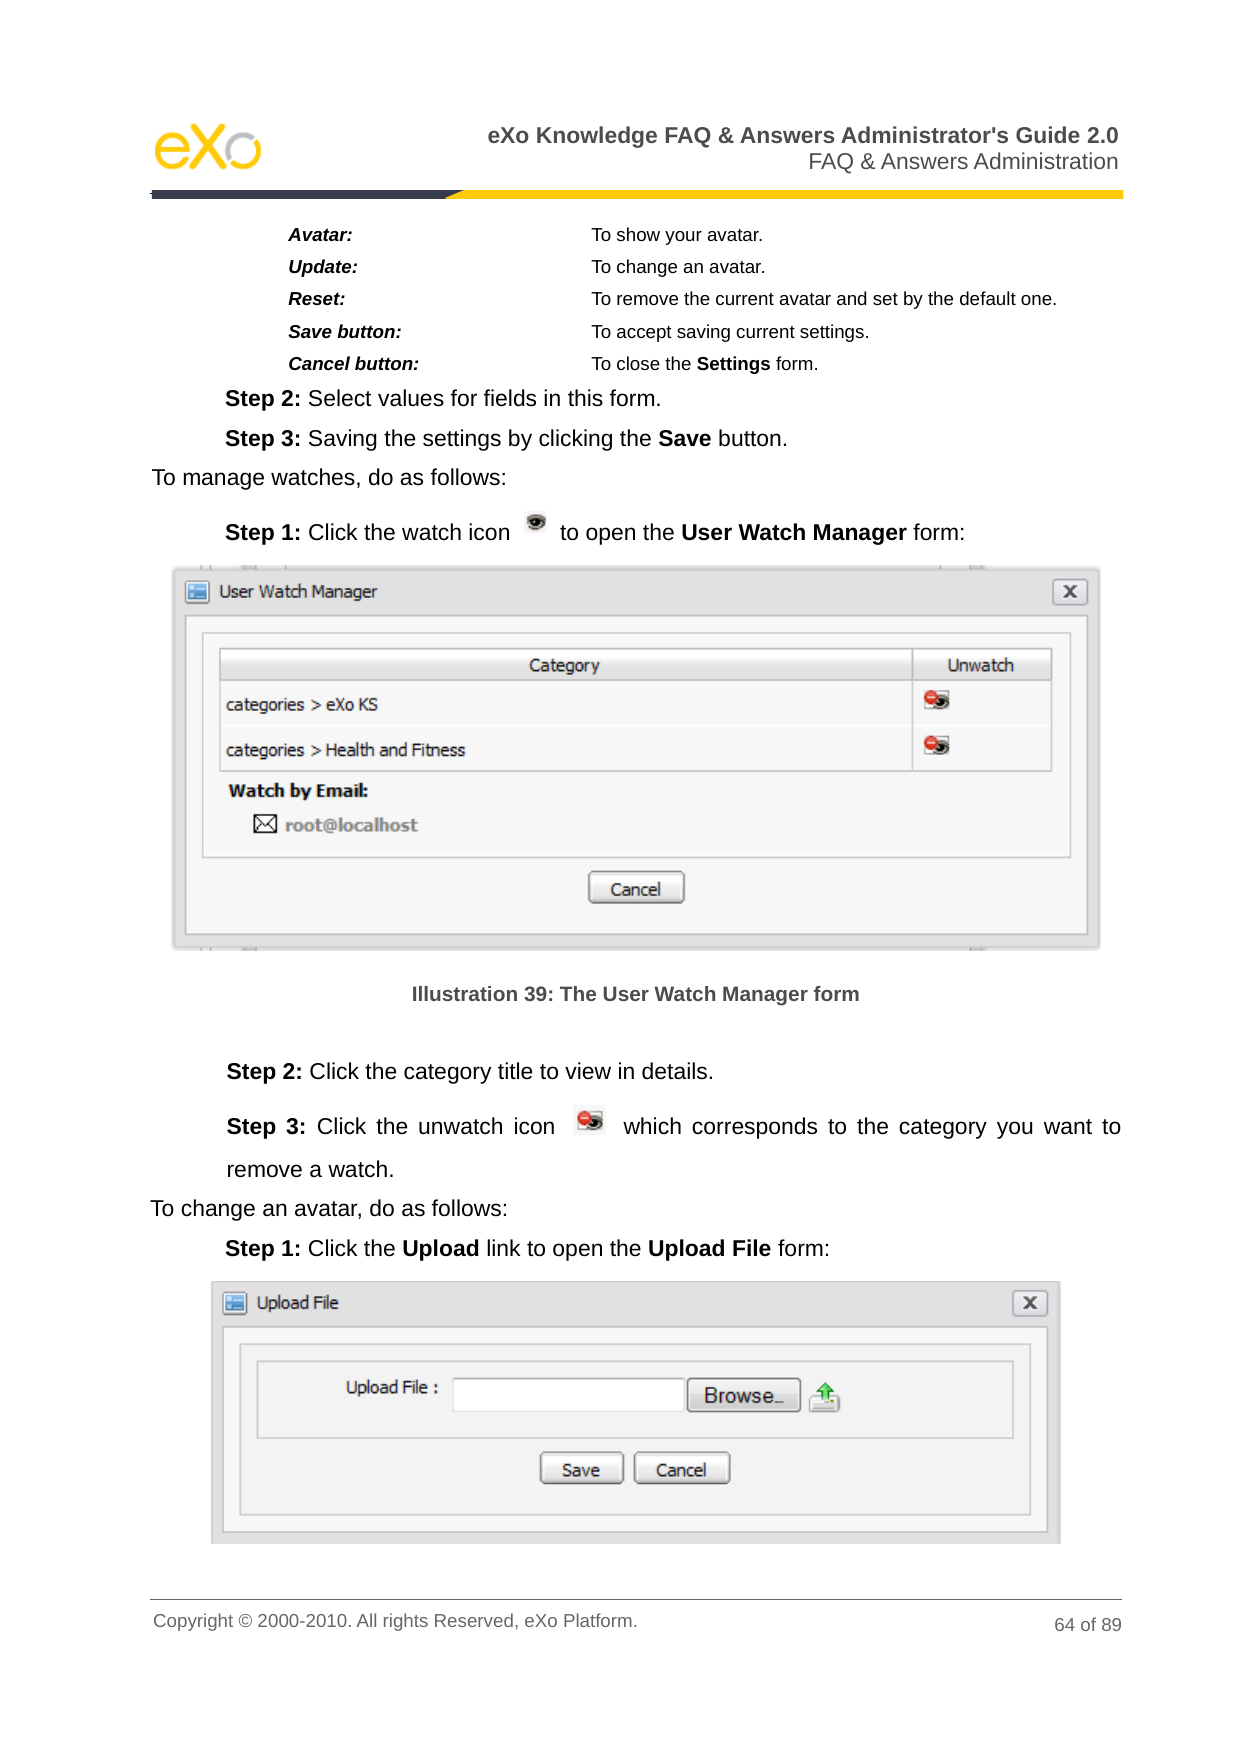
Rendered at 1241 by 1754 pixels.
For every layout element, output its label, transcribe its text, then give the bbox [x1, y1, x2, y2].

list To manage watches, do as follows: [114, 464, 1122, 490]
list Step 1: Click the watch icon to open the User Watch Manager form: [187, 503, 1122, 545]
text Cancel button: To close the Settings form. [288, 353, 1122, 374]
text Reset: To remove the current avatar and set by the default one. [288, 288, 1122, 310]
list Step 3: Click the unwatch icon which corresponds to the category you want to remove a watch. [189, 1098, 1122, 1182]
picture [171, 565, 1101, 951]
text Avatar: To show your avatar. [288, 223, 1122, 245]
picture [210, 1281, 1061, 1544]
list Step 1: Click the Upload link to open the Upload File form: [187, 1234, 1122, 1261]
picture [151, 190, 1124, 199]
list Illustration 39: The User Watch Manager form [167, 633, 1104, 1006]
list Step 2: Select values for fields in this form. [187, 385, 1122, 411]
picture [524, 511, 547, 533]
text Save button: To accept saving current settings. [288, 320, 1122, 342]
text To change an avatar, do as follows: [150, 1195, 1122, 1221]
picture [573, 1105, 606, 1135]
text Update: To change an avatar. [288, 256, 1122, 277]
picture [155, 123, 262, 170]
list Step 3: Saving the settings by clicking the Save button. [187, 424, 1122, 451]
list Step 2: Click the category title to view in details. [189, 1058, 1122, 1084]
